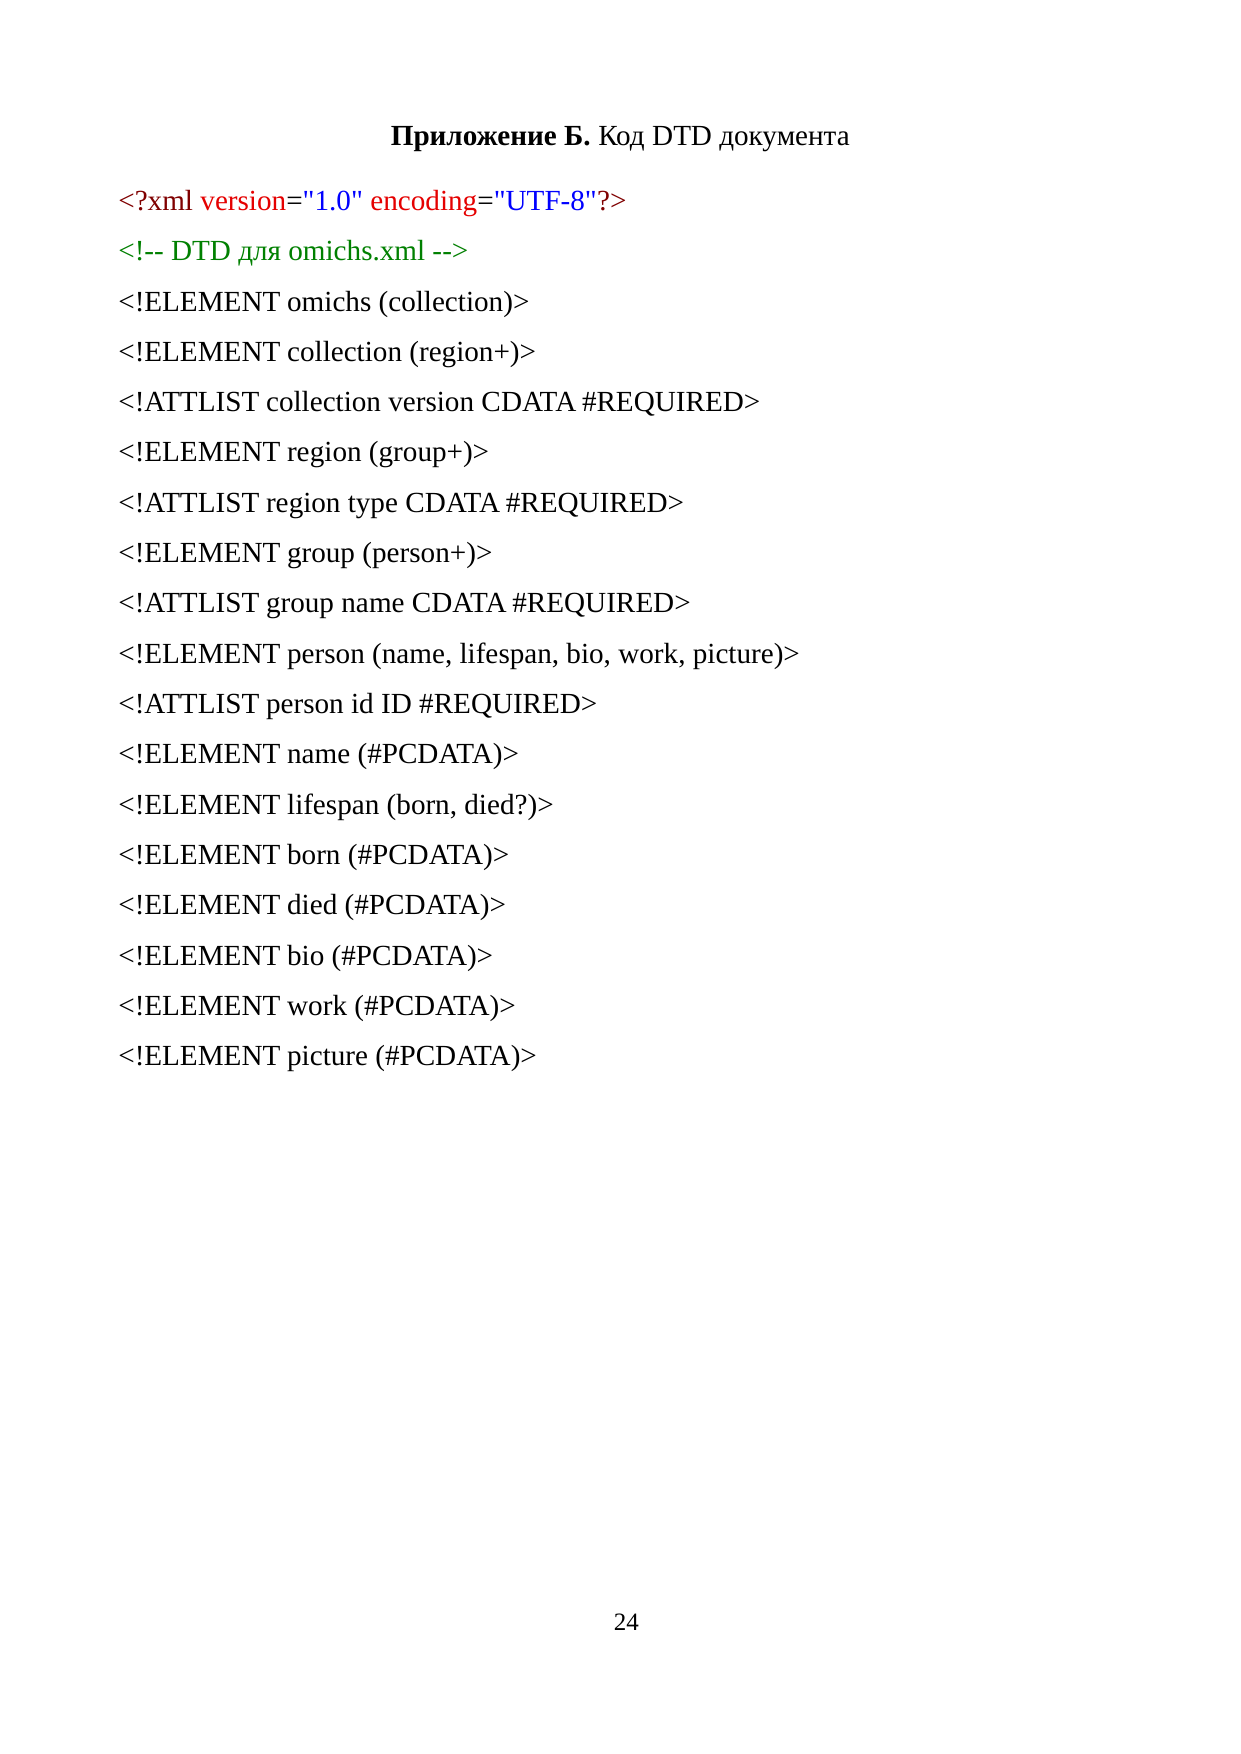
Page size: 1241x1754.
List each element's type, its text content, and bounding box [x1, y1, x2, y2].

text <!ELEMENT born (#PCDATA)> [118, 837, 1122, 871]
text <!ELEMENT omichs (collection)> [118, 284, 1122, 317]
text <!ELEMENT picture (#PCDATA)> [118, 1038, 1122, 1072]
text <!ELEMENT person (name, lifespan, bio, work, picture)> [118, 636, 1122, 669]
text <!ELEMENT bio (#PCDATA)> [118, 938, 1122, 971]
text <!ELEMENT region (group+)> [118, 434, 1122, 468]
text Приложение Б. Код DTD документа [118, 118, 1122, 152]
text <!ELEMENT name (#PCDATA)> [118, 736, 1122, 770]
text <!-- DTD для omichs.xml --> [118, 233, 1122, 267]
text <!ELEMENT lifespan (born, died?)> [118, 787, 1122, 820]
text <!ATTLIST collection version CDATA #REQUIRED> [118, 384, 1122, 418]
text <!ELEMENT died (#PCDATA)> [118, 887, 1122, 921]
text <!ATTLIST person id ID #REQUIRED> [118, 686, 1122, 720]
text <!ELEMENT collection (region+)> [118, 334, 1122, 367]
text <!ATTLIST region type CDATA #REQUIRED> [118, 485, 1122, 518]
text <!ATTLIST group name CDATA #REQUIRED> [118, 586, 1122, 619]
text <!ELEMENT group (person+)> [118, 535, 1122, 569]
text <?xml version="1.0" encoding="UTF-8"?> [118, 183, 1122, 217]
text <!ELEMENT work (#PCDATA)> [118, 988, 1122, 1022]
